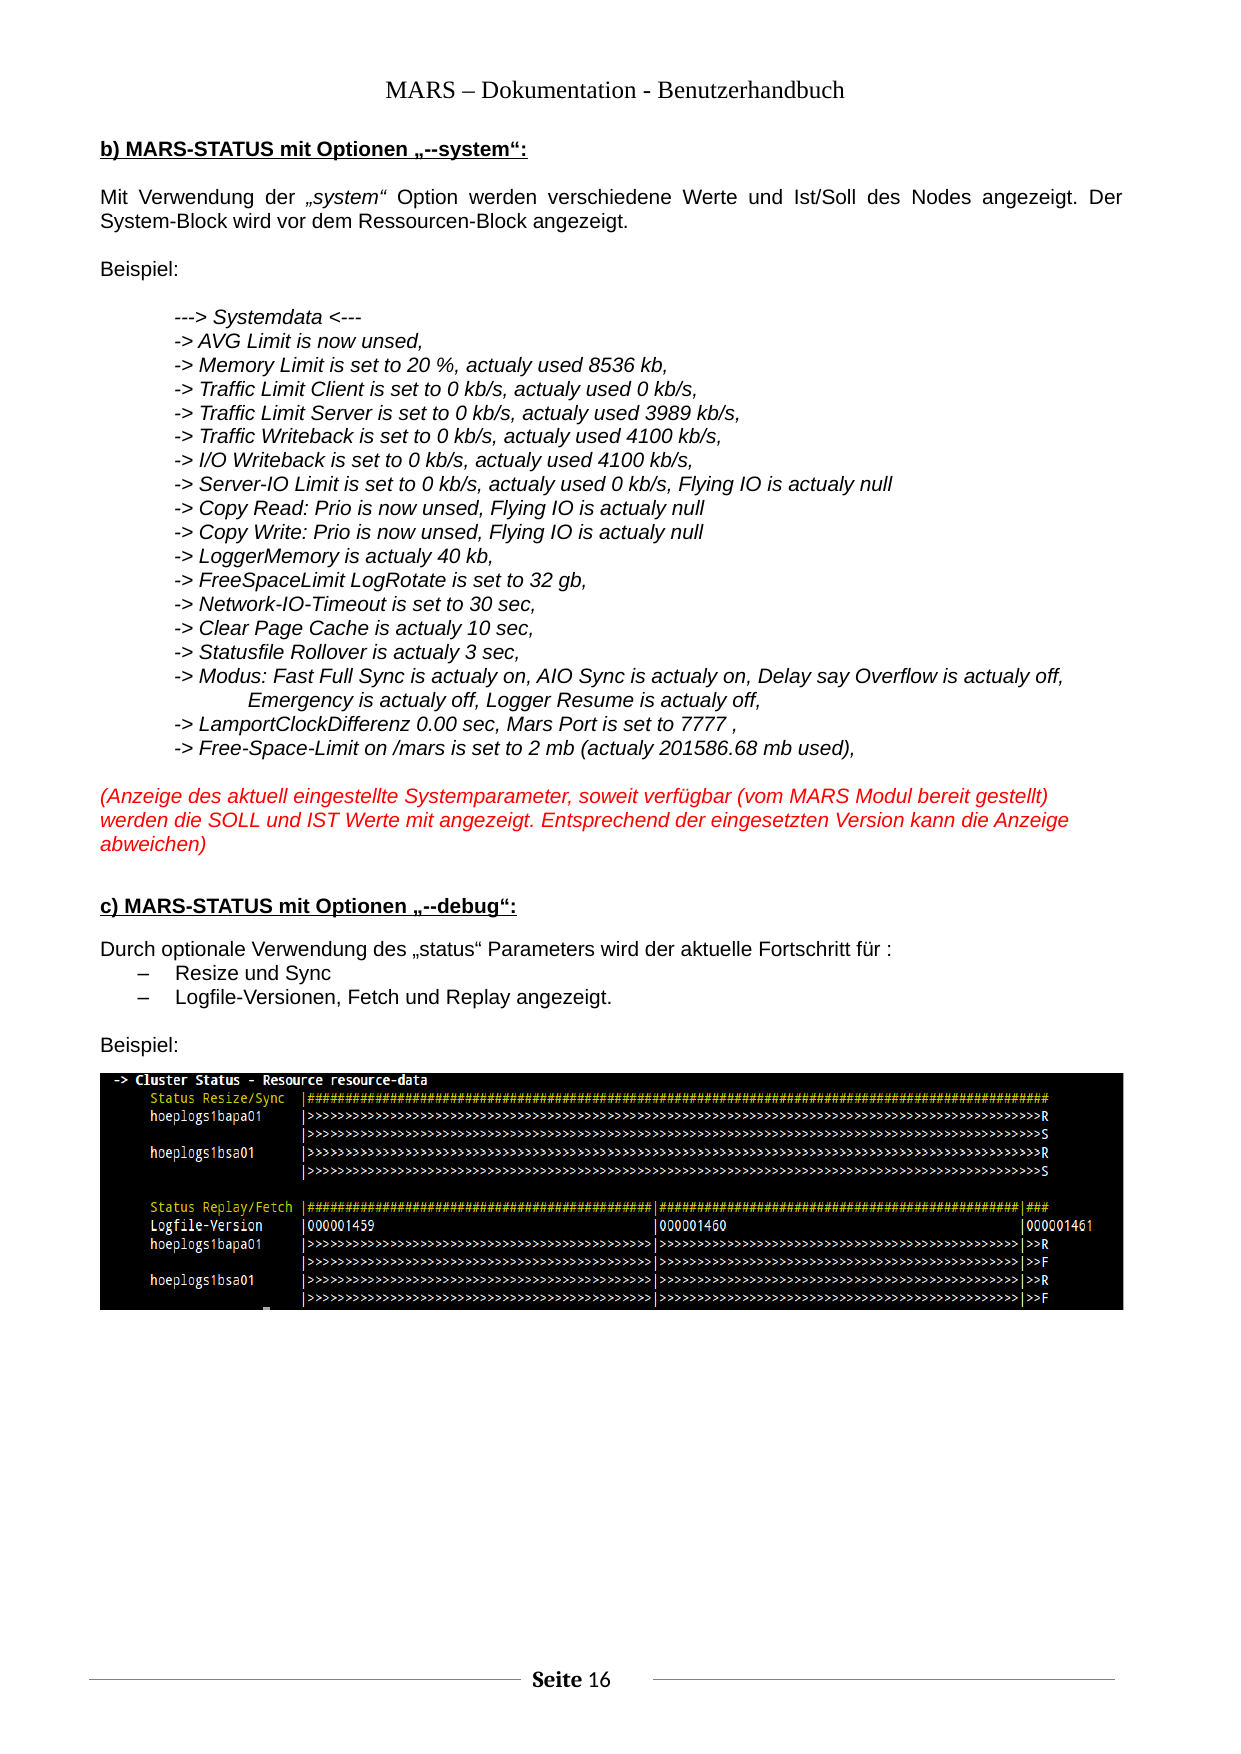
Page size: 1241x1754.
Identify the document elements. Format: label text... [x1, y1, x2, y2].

text -> Modus: Fast Full Sync is actualy on, AIO Sync is actualy on, Delay say Overflow is actualy off, Emergency is actualy off, Logger Resume is actualy off, [174, 664, 1123, 712]
text Beispiel: [100, 1033, 1123, 1057]
picture [100, 1073, 1124, 1310]
text (Anzeige des aktuell eingestellte Systemparameter, soweit verfügbar (vom MARS Modul bereit gestellt) werden die SOLL und IST Werte mit angezeigt. Entsprechend der eingesetzten Version kann die Anzeige abweichen) [100, 784, 1123, 856]
text -> AVG Limit is now unsed, [174, 328, 1123, 352]
list Resize und Sync [137, 961, 1123, 985]
list Logfile-Versionen, Fetch und Replay angezeigt. [137, 985, 1123, 1009]
text Beispiel: [100, 257, 1123, 281]
text Durch optionale Verwendung des „status“ Parameters wird der aktuelle Fortschritt für : [100, 937, 1123, 961]
text -> Clear Page Cache is actualy 10 sec, [174, 616, 1123, 640]
text b) MARS-STATUS mit Optionen „--system“: [100, 137, 1123, 161]
text -> Traffic Limit Server is set to 0 kb/s, actualy used 3989 kb/s, [174, 400, 1123, 424]
text -> Statusfile Rollover is actualy 3 sec, [174, 640, 1123, 664]
text ---> Systemdata <--- [174, 304, 1123, 328]
text -> Copy Write: Prio is now unsed, Flying IO is actualy null [174, 520, 1123, 544]
text -> FreeSpaceLimit LogRotate is set to 32 gb, [174, 568, 1123, 592]
text -> Traffic Writeback is set to 0 kb/s, actualy used 4100 kb/s, [174, 424, 1123, 448]
text c) MARS-STATUS mit Optionen „--debug“: [100, 894, 1123, 918]
text Mit Verwendung der „system“ Option werden verschiedene Werte und Ist/Soll des Nodes angezeigt. Der System-Block wird vor dem Ressourcen-Block angezeigt. [100, 185, 1123, 233]
text -> Network-IO-Timeout is set to 30 sec, [174, 592, 1123, 616]
text -> Memory Limit is set to 20 %, actualy used 8536 kb, [174, 352, 1123, 376]
text -> LamportClockDifferenz 0.00 sec, Mars Port is set to 7777 , [174, 712, 1123, 736]
text -> Copy Read: Prio is now unsed, Flying IO is actualy null [174, 496, 1123, 520]
text -> Server-IO Limit is set to 0 kb/s, actualy used 0 kb/s, Flying IO is actualy null [174, 472, 1123, 496]
text -> Traffic Limit Client is set to 0 kb/s, actualy used 0 kb/s, [174, 376, 1123, 400]
text -> LoggerMemory is actualy 40 kb, [174, 544, 1123, 568]
text -> Free-Space-Limit on /mars is set to 2 mb (actualy 201586.68 mb used), [174, 736, 1123, 760]
text -> I/O Writeback is set to 0 kb/s, actualy used 4100 kb/s, [174, 448, 1123, 472]
